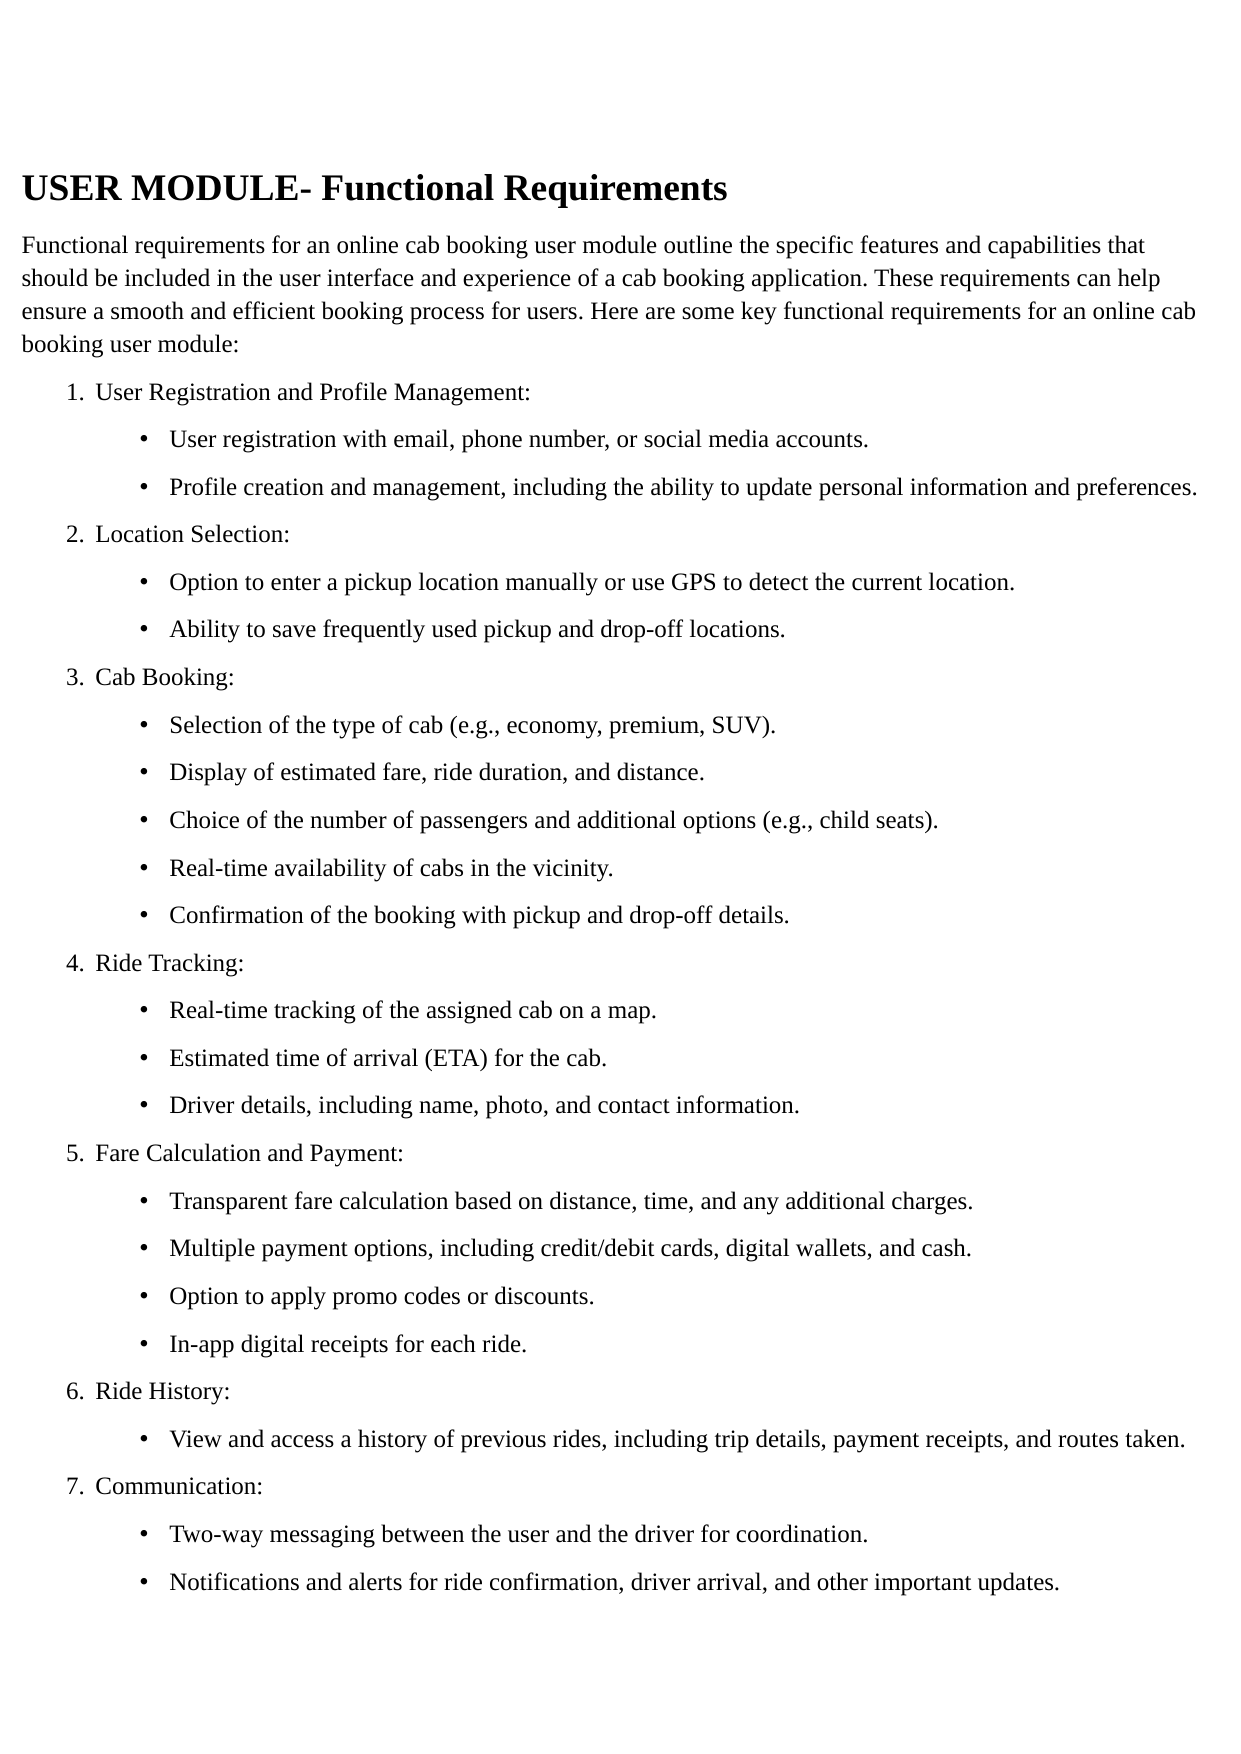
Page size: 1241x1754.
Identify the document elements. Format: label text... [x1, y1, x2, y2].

list Real-time availability of cabs in the vicinity. [139, 853, 1207, 881]
list Display of estimated fare, ride duration, and distance. [139, 757, 1207, 786]
list Two-way messaging between the user and the driver for coordination. [139, 1519, 1207, 1548]
list Transparent fare calculation based on distance, time, and any additional charges. [139, 1186, 1207, 1214]
list Notifications and alerts for ride confirmation, driver arrival, and other important updates. [139, 1567, 1207, 1595]
list Option to apply promo codes or discounts. [139, 1281, 1207, 1310]
list Estimated time of arrival (ETA) for the cab. [139, 1043, 1207, 1072]
list Ride History: [66, 1376, 1207, 1405]
list Profile creation and management, including the ability to update personal information and preferences. [139, 472, 1207, 501]
list Confirmation of the booking with pickup and drop-off details. [139, 900, 1207, 929]
list User Registration and Profile Management: [66, 377, 1207, 405]
list Cab Booking: [66, 662, 1207, 691]
list Option to enter a pickup location manually or use GPS to detect the current location. [139, 567, 1207, 596]
list View and access a history of previous rides, including trip details, payment receipts, and routes taken. [139, 1424, 1207, 1453]
list Ride Tracking: [66, 948, 1207, 977]
list Location Selection: [66, 519, 1207, 548]
list Communication: [66, 1471, 1207, 1500]
list Selection of the type of cab (e.g., economy, premium, SUV). [139, 710, 1207, 738]
list In-app digital receipts for each ride. [139, 1329, 1207, 1357]
list Multiple payment options, including credit/debit cards, digital wallets, and cash. [139, 1233, 1207, 1262]
list User registration with email, phone number, or social media accounts. [139, 424, 1207, 453]
list Choice of the number of passengers and additional options (e.g., child seats). [139, 805, 1207, 834]
list Driver details, including name, photo, and contact information. [139, 1091, 1207, 1119]
list Fare Calculation and Payment: [66, 1138, 1207, 1167]
list Ability to save frequently used pickup and drop-off locations. [139, 614, 1207, 643]
text USER MODULE- Functional Requirements [21, 166, 1207, 209]
text Functional requirements for an online cab booking user module outline the specific features and capabilities that should be included in the user interface and experience of a cab booking application. These requirements can help ensure a smooth and efficient booking process for users. Here are some key functional requirements for an online cab booking user module: [21, 230, 1207, 358]
list Real-time tracking of the assigned cab on a map. [139, 995, 1207, 1024]
